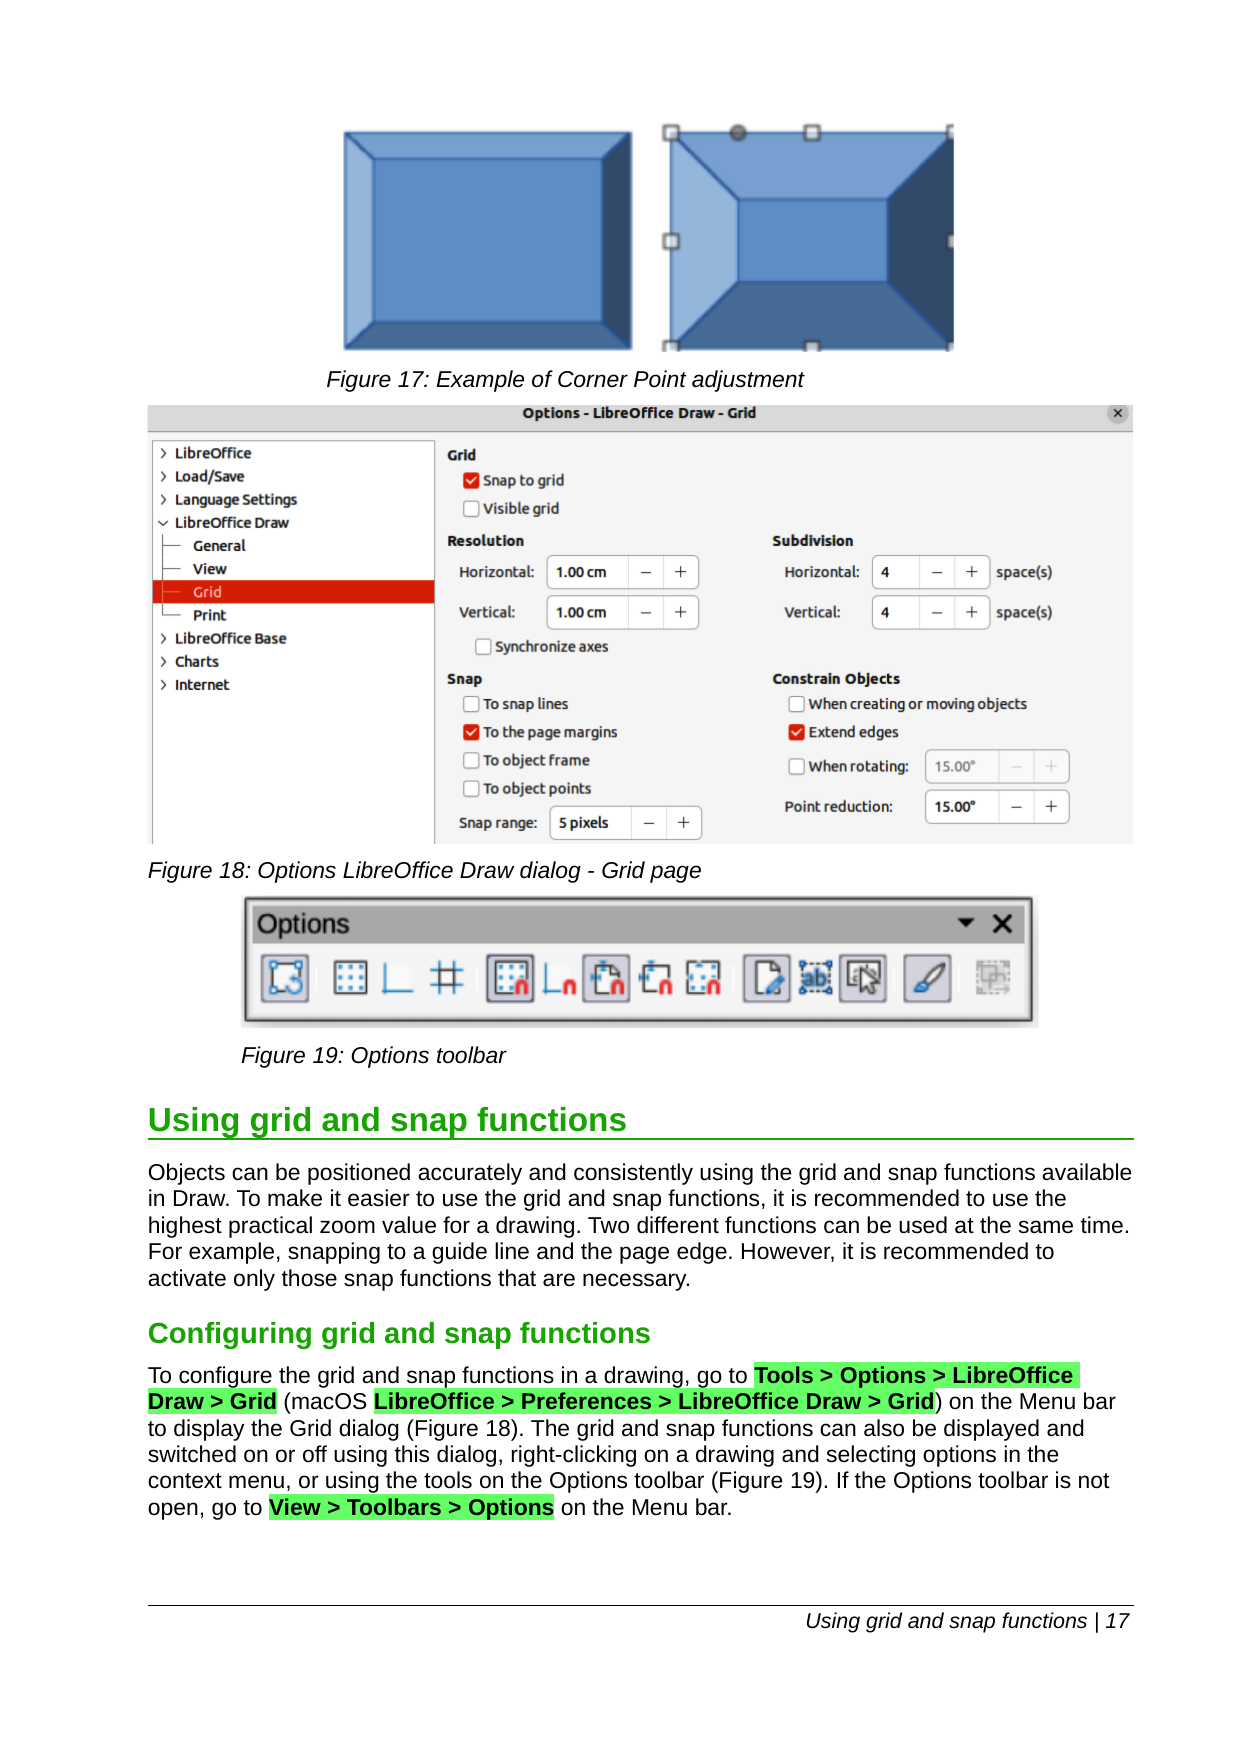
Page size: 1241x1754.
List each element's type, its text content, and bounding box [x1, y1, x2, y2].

text Figure 18: Options LibreOffice Draw dialog - Grid page [148, 857, 1134, 883]
subtitle Configuring grid and snap functions [148, 1316, 1134, 1349]
text Figure 17: Example of Corner Point adjustment [326, 366, 955, 392]
picture [240, 895, 1041, 1030]
text Objects can be positioned accurately and consistently using the grid and snap functions available in Draw. To make it easier to use the grid and snap functions, it is recommended to use the highest practical zoom value for a drawing. Two different functions can be used at the same time. For example, snapping to a guide line and the page edge. However, it is recommended to activate only those snap functions that are necessary. [148, 1159, 1134, 1291]
picture [326, 118, 956, 354]
subtitle Using grid and snap functions [148, 1100, 1134, 1138]
picture [147, 405, 1134, 845]
text Figure 19: Options toolbar [241, 1042, 1041, 1068]
text To configure the grid and snap functions in a drawing, go to Tools > Options > LibreOffice Draw > Grid (macOS LibreOffice > Preferences > LibreOffice Draw > Grid) on the Menu bar to display the Grid dialog (Figure 18). The grid and snap functions can also be displayed and switched on or off using this dialog, right-clicking on a drawing and selecting options in the context menu, or using the tools on the Options toolbar (Figure 19). If the Options toolbar is not open, go to View > Toolbars > Options on the Menu bar. [148, 1362, 1134, 1520]
